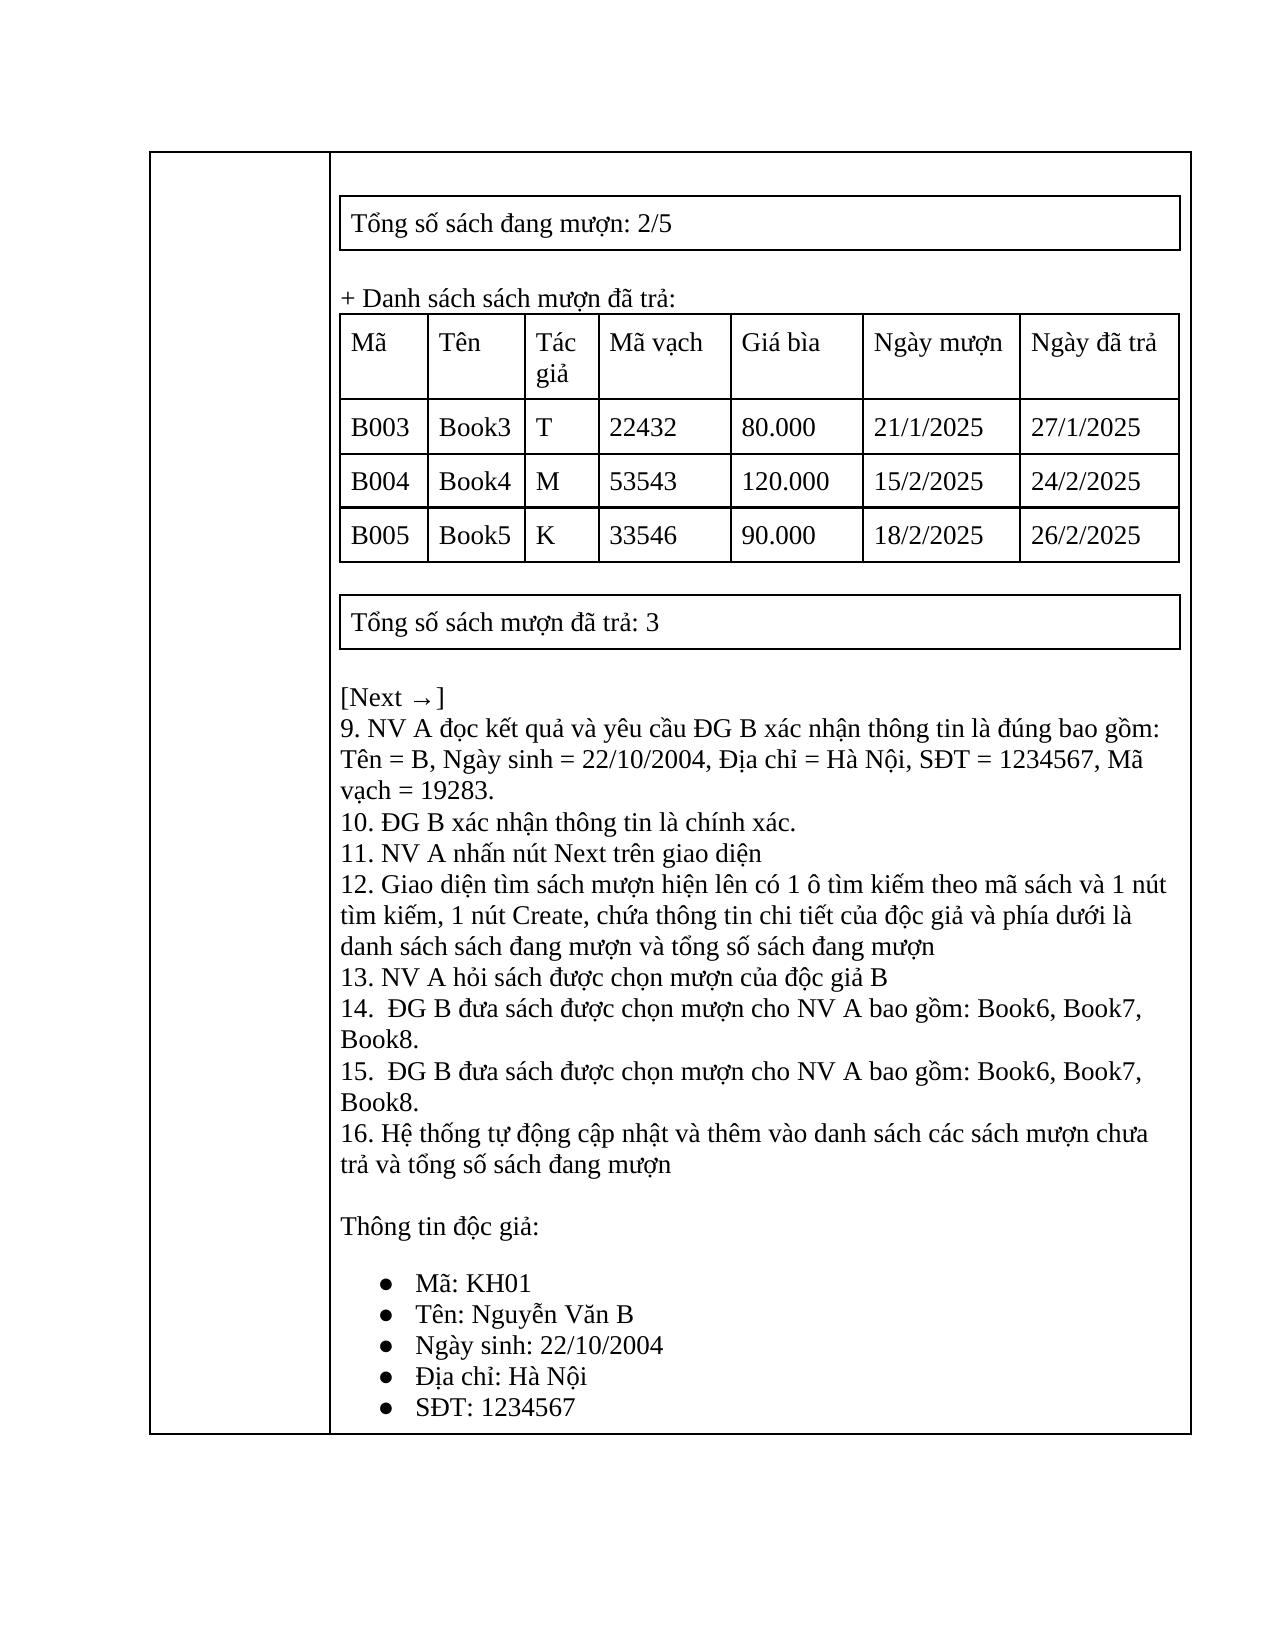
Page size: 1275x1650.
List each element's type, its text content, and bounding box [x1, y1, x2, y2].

table_cell Book3 [429, 400, 524, 452]
table_header Tổng số sách đang mượn: 2/5 [341, 197, 1179, 249]
table_header Mã [341, 315, 427, 398]
table_cell 15/2/2025 [864, 455, 1019, 506]
table_cell 21/1/2025 [864, 400, 1019, 452]
table_cell 33546 [600, 509, 730, 561]
table_cell T [526, 400, 598, 452]
table_header Tên [429, 315, 524, 398]
table_cell [151, 153, 329, 1433]
table_cell Book4 [429, 455, 524, 506]
table_cell K [526, 509, 598, 561]
table_header Mã vạch [600, 315, 730, 398]
table_cell 24/2/2025 [1021, 455, 1178, 506]
table_cell B003 [341, 400, 427, 452]
table_header Tác giả [526, 315, 598, 398]
table_cell M [526, 455, 598, 506]
table_cell 53543 [600, 455, 730, 506]
table_cell 120.000 [732, 455, 862, 506]
table_cell 27/1/2025 [1021, 400, 1178, 452]
table_header Giá bìa [732, 315, 862, 398]
table_cell 1. NV A đăng nhập vào hệ thống với username = A, password = abc123 để xử lý mượn sách cho ĐG B đang yêu cầu tại quầy. 2. Hệ thống hiện GD chính của NV A bao gồm: Cho mượn sách, Đăng xuất. 3. NV A chọn chức năng cho mượn sách. 4. Hệ thống hiện GD chính của chức năng cho mượn sách có ô tìm kiếm và 1 nút tìm kiếm 5. NV A hỏi thẻ độc giả của ĐG B. 6. ĐG B đưa thẻ độc giả cho NV A. 7. NV A lấy máy quét mã vạch trên thẻ độc giả của ĐG B. 8. Hệ thống hiển thị GD chứa thông tin chi tiết của ĐG B bao gồm, co nut Next: Thông tin độc giả: Mã: KH01 Tên: Nguyễn Văn B Ngày sinh: 22/10/2004 Địa chỉ: Hà Nội SĐT: 1234567 Mã vạch: 19283 +Danh sách sách mượn chưa trả: + Danh sách sách mượn đã trả: [Next →] 9. NV A đọc kết quả và yêu cầu ĐG B xác nhận thông tin là đúng bao gồm: Tên = B, Ngày sinh = 22/10/2004, Địa chỉ = Hà Nội, SĐT = 1234567, Mã vạch = 19283. 10. ĐG B xác nhận thông tin là chính xác. 11. NV A nhấn nút Next trên giao diện 12. Giao diện tìm sách mượn hiện lên có 1 ô tìm kiếm theo mã sách và 1 nút tìm kiếm, 1 nút Create, chứa thông tin chi tiết của độc giả và phía dưới là danh sách sách đang mượn và tổng số sách đang mượn 13. NV A hỏi sách được chọn mượn của độc giả B 14. ĐG B đưa sách được chọn mượn cho NV A bao gồm: Book6, Book7, Book8. 15. ĐG B đưa sách được chọn mượn cho NV A bao gồm: Book6, Book7, Book8. 16. Hệ thống tự động cập nhật và thêm vào danh sách các sách mượn chưa trả và tổng số sách đang mượn Thông tin độc giả: Mã: KH01 Tên: Nguyễn Văn B Ngày sinh: 22/10/2004 Địa chỉ: Hà Nội SĐT: 1234567 Mã vạch: 19283 + Danh sách sách mượn chưa trả: [Create] 17. NV A ấn vào nút Create. 18. Hệ thống hiển thị GD tìm khoản thế chấp có 1 nút tìm kiếm và ô nhập tìm kiếm theo tên khoản thế chấp, 1 nút Add. 19. NV A nhập tên khoản thế chấp name = tien mat và ấn vào nút tìm kiếm 20. Danh sách khoản thế chấp hiện lên với đầy đủ các thông tin: name, value, unity, note 21. NV A ấn nút Add 22. . GD phiếu mượn chi tiết hiện lên với đầy đủ thông tin: Phiếu mượn được tạo ngày 1/3/2025 bởi NV A và giữa 2 người: - NV thủ thư: Họ và Tên: Nguyễn Văn A ID thẻ: 123456789 Số điện thoại: 0912345678 - Độc giả: Mã: KH01 Họ và Tên: Nguyễn Văn B Mã vạch độc giả: 19283 Mã vạch phiếu mượn: 88283 + Danh sách sách còn mượn: Khoản thế chấp: [Submit] [Cancel] 23. NV A thông báo về khoản thế chấp là tiền mặt có giá trị 50 nghìn đồng 24. ĐG B đồng ý và nộp 50 nghìn đồng 25. NV A ấn Submit 26. Hệ thống lưu và in phiếu mượn 27. NV A đưa phiếu mượn cho ĐG B và thông báo khoản thế chấp 50.000 sẽ được hoàn trả nếu trả sách đúng hạn và không hư hỏng. 28. Hệ thống lưu phiếu mượn vào hệ thống và quay lại GD chính. [331, 153, 1190, 1433]
table_header Ngày mượn [864, 315, 1019, 398]
table_cell Book5 [429, 509, 524, 561]
table_header Tổng số sách mượn đã trả: 3 [341, 596, 1179, 648]
table_cell 80.000 [732, 400, 862, 452]
table_cell B005 [341, 509, 427, 561]
table_cell 18/2/2025 [864, 509, 1019, 561]
table_cell 22432 [600, 400, 730, 452]
table_header Ngày đã trả [1021, 315, 1178, 398]
table_cell B004 [341, 455, 427, 506]
table_cell 26/2/2025 [1021, 509, 1178, 561]
table_cell 90.000 [732, 509, 862, 561]
